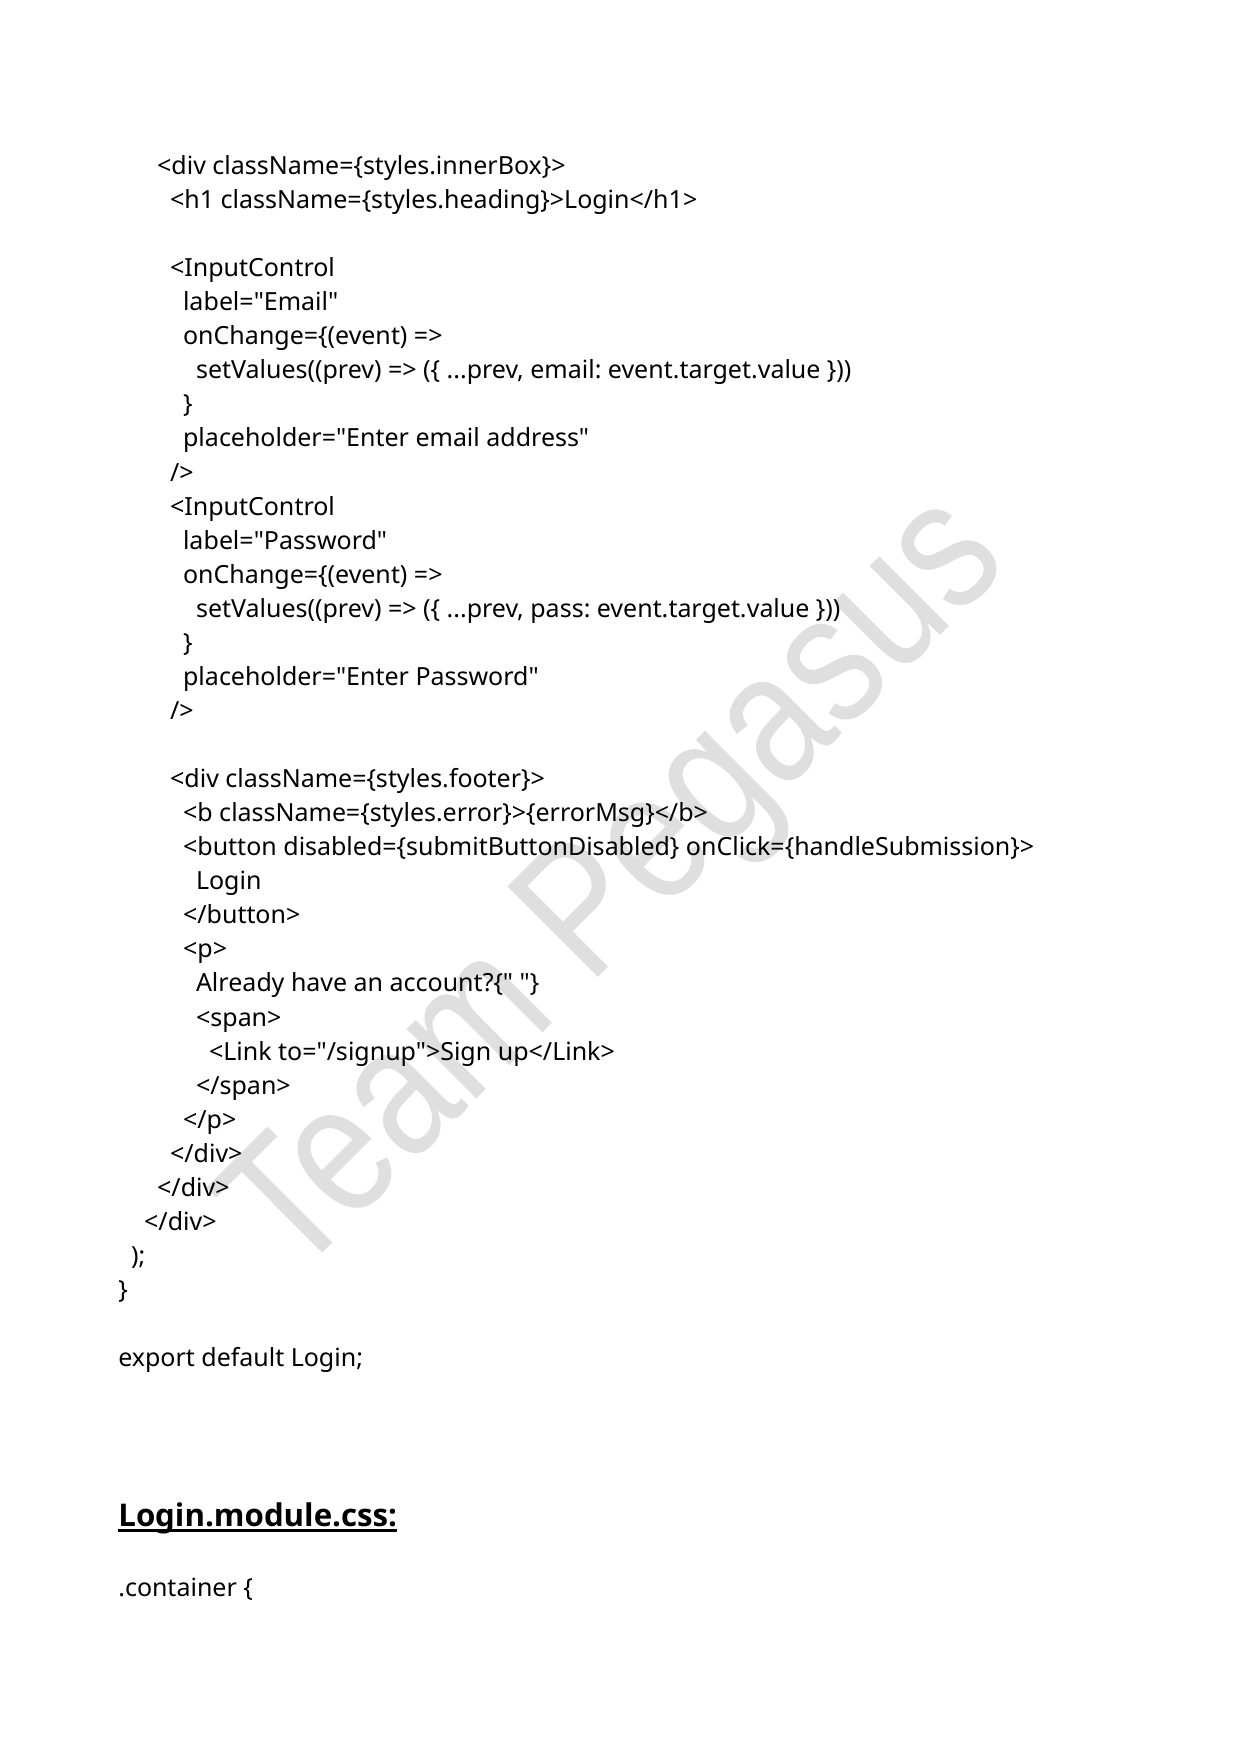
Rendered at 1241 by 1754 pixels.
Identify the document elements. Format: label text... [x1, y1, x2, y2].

text Already have an account?{" "} [493, 965, 1122, 999]
text label="Email" [118, 284, 1122, 318]
text <h1 className={styles.heading}>Login</h1> [118, 182, 1122, 216]
text onChange={(event) => [118, 318, 1122, 352]
text </div> [118, 1169, 271, 1203]
text [574, 931, 1122, 965]
text [294, 1203, 1122, 1238]
text placeholder="Enter Password" [118, 658, 869, 693]
text <Link to="/signup">Sign up</Link> [118, 1033, 443, 1067]
text </div> [118, 1203, 306, 1238]
text Already have an account?{" "} [466, 977, 508, 999]
text [737, 761, 1122, 795]
text [343, 1135, 1122, 1169]
text [439, 1101, 1122, 1135]
text <span> [118, 999, 433, 1033]
text } [118, 624, 813, 658]
text [375, 1169, 1122, 1203]
text [370, 1069, 407, 1101]
text } [118, 1272, 1122, 1306]
text [876, 624, 922, 648]
text setValues((prev) => ({ ...prev, pass: event.target.value })) [118, 590, 921, 624]
text </p> [118, 1101, 389, 1135]
text <b className={styles.error}>{errorMsg}</b> [118, 795, 680, 829]
text Login.module.css: [118, 1493, 1122, 1536]
text <Link to="/signup">Sign up</Link> [435, 1033, 1122, 1067]
text Already have an account?{" "} [118, 965, 467, 999]
text <button disabled={submitButtonDisabled} onClick={handleSubmission}> [118, 829, 620, 863]
text <InputControl [118, 250, 1122, 284]
text [433, 1010, 476, 1033]
text <div className={styles.innerBox}> [118, 148, 1122, 182]
text [540, 897, 586, 920]
text </button> [118, 897, 551, 931]
text label="Password" [118, 522, 910, 556]
text [414, 1067, 1122, 1101]
text export default Login; [118, 1340, 1122, 1374]
text [914, 590, 1122, 624]
text [529, 863, 591, 897]
text [332, 1169, 378, 1194]
text [800, 624, 889, 658]
text <p> [118, 931, 585, 965]
text [743, 696, 780, 727]
text [468, 999, 542, 1033]
text [260, 1169, 337, 1203]
text .container { [118, 1570, 1122, 1604]
text /> [118, 693, 739, 727]
text [787, 693, 1122, 727]
text placeholder="Enter email address" [118, 420, 1122, 454]
text ); [118, 1238, 1122, 1272]
text [988, 556, 1122, 590]
text <b className={styles.error}>{errorMsg}</b> [771, 795, 1122, 829]
text [868, 658, 1122, 693]
text [253, 1135, 303, 1169]
text [915, 522, 1122, 556]
text </div> [118, 1135, 257, 1169]
text [311, 1135, 351, 1169]
text <div className={styles.footer}> [118, 761, 675, 795]
text </span> [118, 1067, 365, 1101]
text <button disabled={submitButtonDisabled} onClick={handleSubmission}> [649, 829, 774, 863]
text <b className={styles.error}>{errorMsg}</b> [694, 795, 746, 822]
text [397, 1101, 431, 1135]
text [683, 761, 743, 795]
text <InputControl [118, 488, 1122, 522]
text <button disabled={submitButtonDisabled} onClick={handleSubmission}> [757, 829, 1122, 863]
text setValues((prev) => ({ ...prev, email: event.target.value })) [118, 352, 1122, 386]
text [407, 1091, 425, 1101]
text [781, 718, 798, 727]
text [921, 624, 1122, 658]
text /> [118, 454, 1122, 488]
text [600, 863, 1122, 897]
text Login [118, 863, 529, 897]
text [530, 999, 1122, 1033]
text onChange={(event) => [118, 556, 892, 590]
text [880, 556, 983, 590]
text } [118, 386, 1122, 420]
text [575, 897, 1122, 931]
